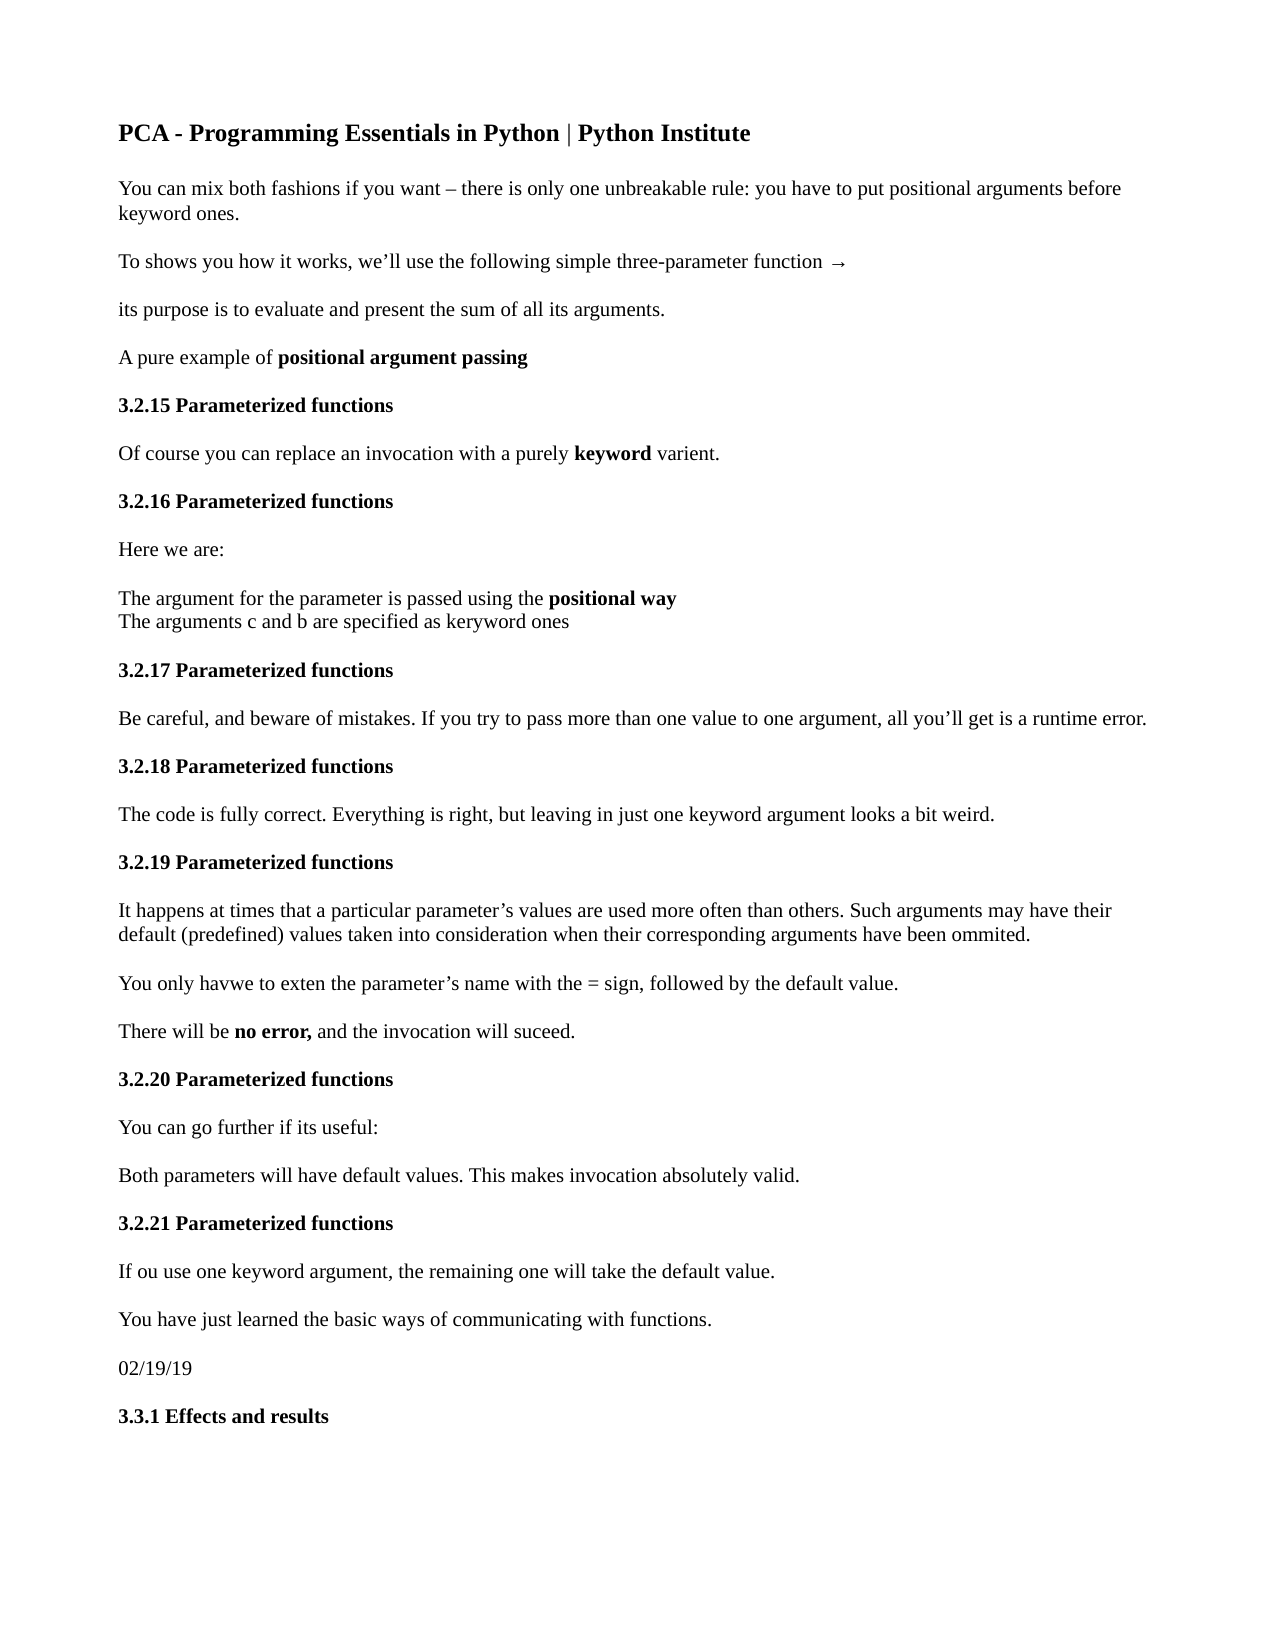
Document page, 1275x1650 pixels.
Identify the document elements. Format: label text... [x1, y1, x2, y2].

text 3.2.16 Parameterized functions [118, 489, 1157, 513]
text 3.2.19 Parameterized functions [118, 850, 1157, 874]
text You can go further if its useful: [118, 1115, 1157, 1139]
text Here we are: [118, 537, 1157, 561]
text Be careful, and beware of mistakes. If you try to pass more than one value to one argument, all you’ll get is a runtime error. [118, 706, 1157, 730]
text It happens at times that a particular parameter’s values are used more often than others. Such arguments may have their default (predefined) values taken into consideration when their corresponding arguments have been ommited. [118, 898, 1157, 946]
text 3.2.17 Parameterized functions [118, 658, 1157, 682]
text To shows you how it works, we’ll use the following simple three-parameter function → [118, 248, 1157, 273]
text You can mix both fashions if you want – there is only one unbreakable rule: you have to put positional arguments before keyword ones. [118, 176, 1157, 224]
text If ou use one keyword argument, the remaining one will take the default value. [118, 1259, 1157, 1283]
text 3.2.21 Parameterized functions [118, 1211, 1157, 1235]
text A pure example of positional argument passing [118, 345, 1157, 369]
text The argument for the parameter is passed using the positional way [118, 585, 1157, 609]
text You only havwe to exten the parameter’s name with the = sign, followed by the default value. [118, 970, 1157, 994]
text There will be no error, and the invocation will suceed. [118, 1018, 1157, 1043]
text 3.2.18 Parameterized functions [118, 754, 1157, 778]
text 02/19/19 [118, 1355, 1157, 1379]
text 3.2.20 Parameterized functions [118, 1067, 1157, 1091]
text Of course you can replace an invocation with a purely keyword varient. [118, 441, 1157, 465]
text You have just learned the basic ways of communicating with functions. [118, 1307, 1157, 1331]
text The code is fully correct. Everything is right, but leaving in just one keyword argument looks a bit weird. [118, 802, 1157, 826]
text Both parameters will have default values. This makes invocation absolutely valid. [118, 1163, 1157, 1187]
text its purpose is to evaluate and present the sum of all its arguments. [118, 297, 1157, 321]
text 3.2.15 Parameterized functions [118, 393, 1157, 417]
text 3.3.1 Effects and results [118, 1403, 1157, 1428]
text The arguments c and b are specified as keryword ones [118, 609, 1157, 633]
